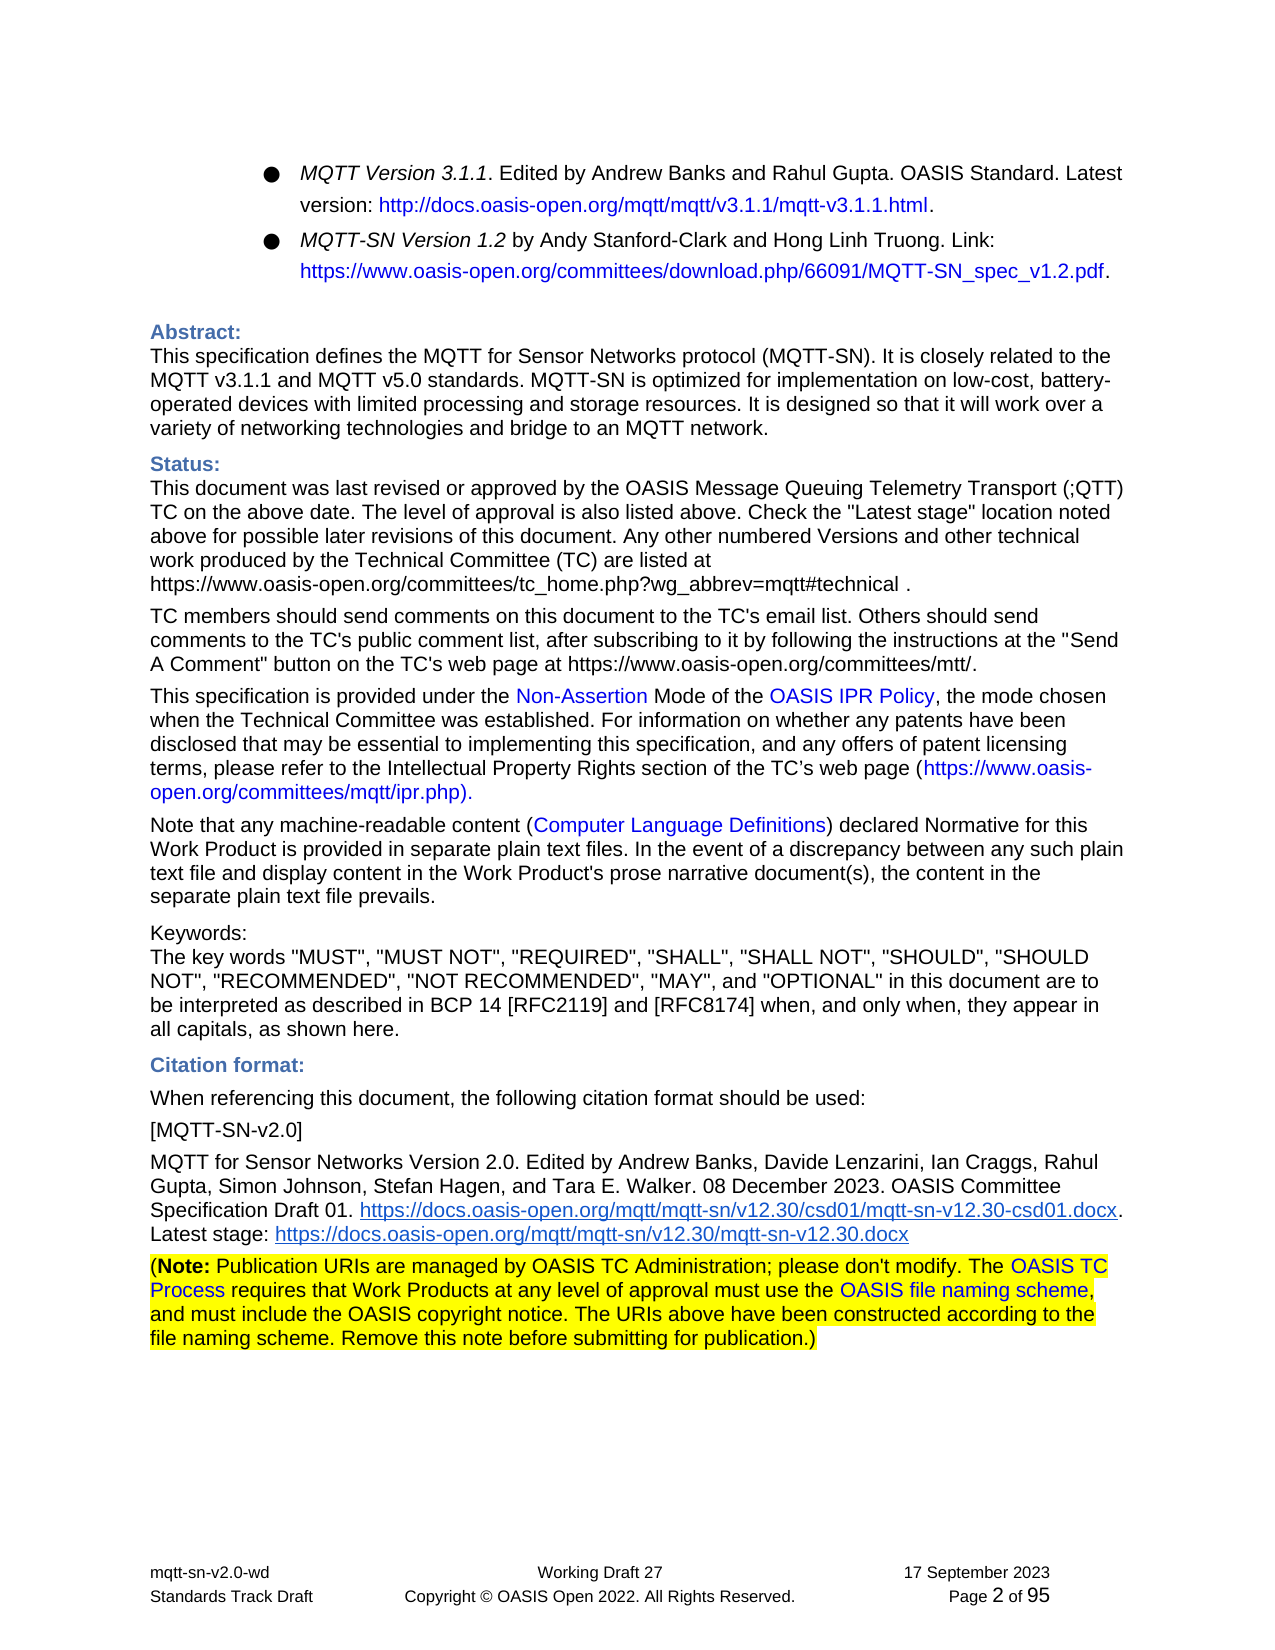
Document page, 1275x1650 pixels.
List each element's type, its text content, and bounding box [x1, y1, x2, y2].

text Citation format: [150, 1053, 1125, 1077]
text (Note: Publication URIs are managed by OASIS TC Administration; please don't modify. The OASIS TC Process requires that Work Products at any level of approval must use the OASIS file naming scheme, and must include the OASIS copyright notice. The URIs above have been constructed according to the file naming scheme. Remove this note before submitting for publication.) [150, 1254, 1125, 1350]
list MQTT Version 3.1.1. Edited by Andrew Banks and Rahul Gupta. OASIS Standard. Latest version: http://docs.oasis-open.org/mqtt/mqtt/v3.1.1/mqtt-v3.1.1.html. [262, 150, 1125, 217]
text Abstract: [150, 320, 1125, 344]
text The key words "MUST", "MUST NOT", "REQUIRED", "SHALL", "SHALL NOT", "SHOULD", "SHOULD NOT", "RECOMMENDED", "NOT RECOMMENDED", "MAY", and "OPTIONAL" in this document are to be interpreted as described in BCP 14 [RFC2119] and [RFC8174] when, and only when, they appear in all capitals, as shown here. [150, 945, 1125, 1041]
text [MQTT-SN-v2.0] [150, 1118, 1125, 1142]
text This specification defines the MQTT for Sensor Networks protocol (MQTT-SN). It is closely related to the MQTT v3.1.1 and MQTT v5.0 standards. MQTT-SN is optimized for implementation on low-cost, battery-operated devices with limited processing and storage resources. It is designed so that it will work over a variety of networking technologies and bridge to an MQTT network. [150, 344, 1125, 439]
text This specification is provided under the Non-Assertion Mode of the OASIS IPR Policy, the mode chosen when the Technical Committee was established. For information on whether any patents have been disclosed that may be essential to implementing this specification, and any offers of patent licensing terms, please refer to the Intellectual Property Rights section of the TC’s web page (https://www.oasis-open.org/committees/mqtt/ipr.php). [150, 684, 1125, 804]
text TC members should send comments on this document to the TC's email list. Others should send comments to the TC's public comment list, after subscribing to it by following the instructions at the "Send A Comment" button on the TC's web page at https://www.oasis-open.org/committees/mtt/. [150, 604, 1125, 676]
text Status: [150, 452, 1125, 476]
text When referencing this document, the following citation format should be used: [150, 1085, 1125, 1109]
text Keywords: [150, 921, 1125, 945]
text MQTT for Sensor Networks Version 2.0. Edited by Andrew Banks, Davide Lenzarini, Ian Craggs, Rahul Gupta, Simon Johnson, Stefan Hagen, and Tara E. Walker. 08 December 2023. OASIS Committee Specification Draft 01. https://docs.oasis-open.org/mqtt/mqtt-sn/v12.30/csd01/mqtt-sn-v12.30-csd01.docx. Latest stage: https://docs.oasis-open.org/mqtt/mqtt-sn/v12.30/mqtt-sn-v12.30.docx [150, 1150, 1125, 1246]
list MQTT-SN Version 1.2 by Andy Stanford-Clark and Hong Linh Truong. Link: https://www.oasis-open.org/committees/download.php/66091/MQTT-SN_spec_v1.2.pdf. [262, 217, 1125, 283]
text Note that any machine-readable content (Computer Language Definitions) declared Normative for this Work Product is provided in separate plain text files. In the event of a discrepancy between any such plain text file and display content in the Work Product's prose narrative document(s), the content in the separate plain text file prevails. [150, 812, 1125, 908]
text This document was last revised or approved by the OASIS Message Queuing Telemetry Transport (;QTT) TC on the above date. The level of approval is also listed above. Check the "Latest stage" location noted above for possible later revisions of this document. Any other numbered Versions and other technical work produced by the Technical Committee (TC) are listed at https://www.oasis-open.org/committees/tc_home.php?wg_abbrev=mqtt#technical . [150, 476, 1125, 596]
